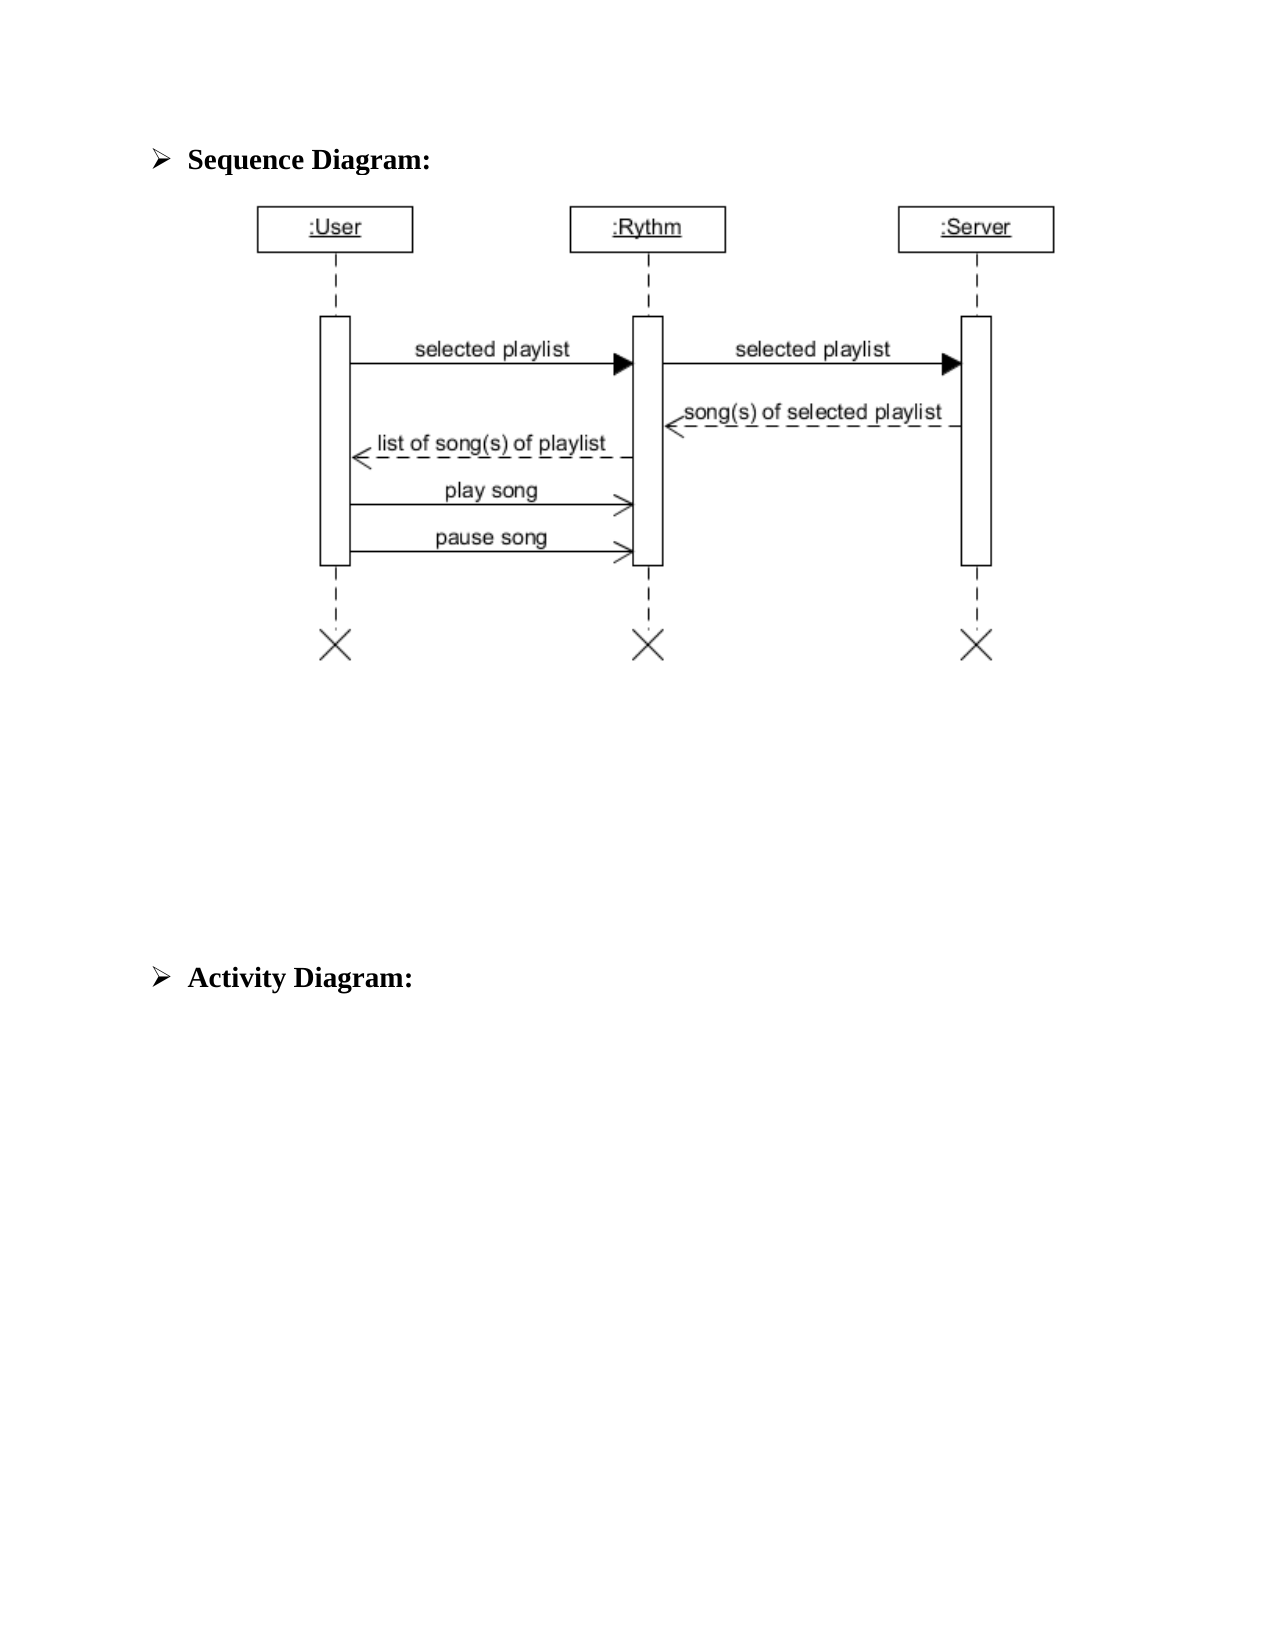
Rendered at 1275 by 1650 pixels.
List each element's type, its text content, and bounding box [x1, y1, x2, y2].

list Sequence Diagram: [150, 142, 1125, 176]
list Activity Diagram: [150, 960, 1125, 993]
